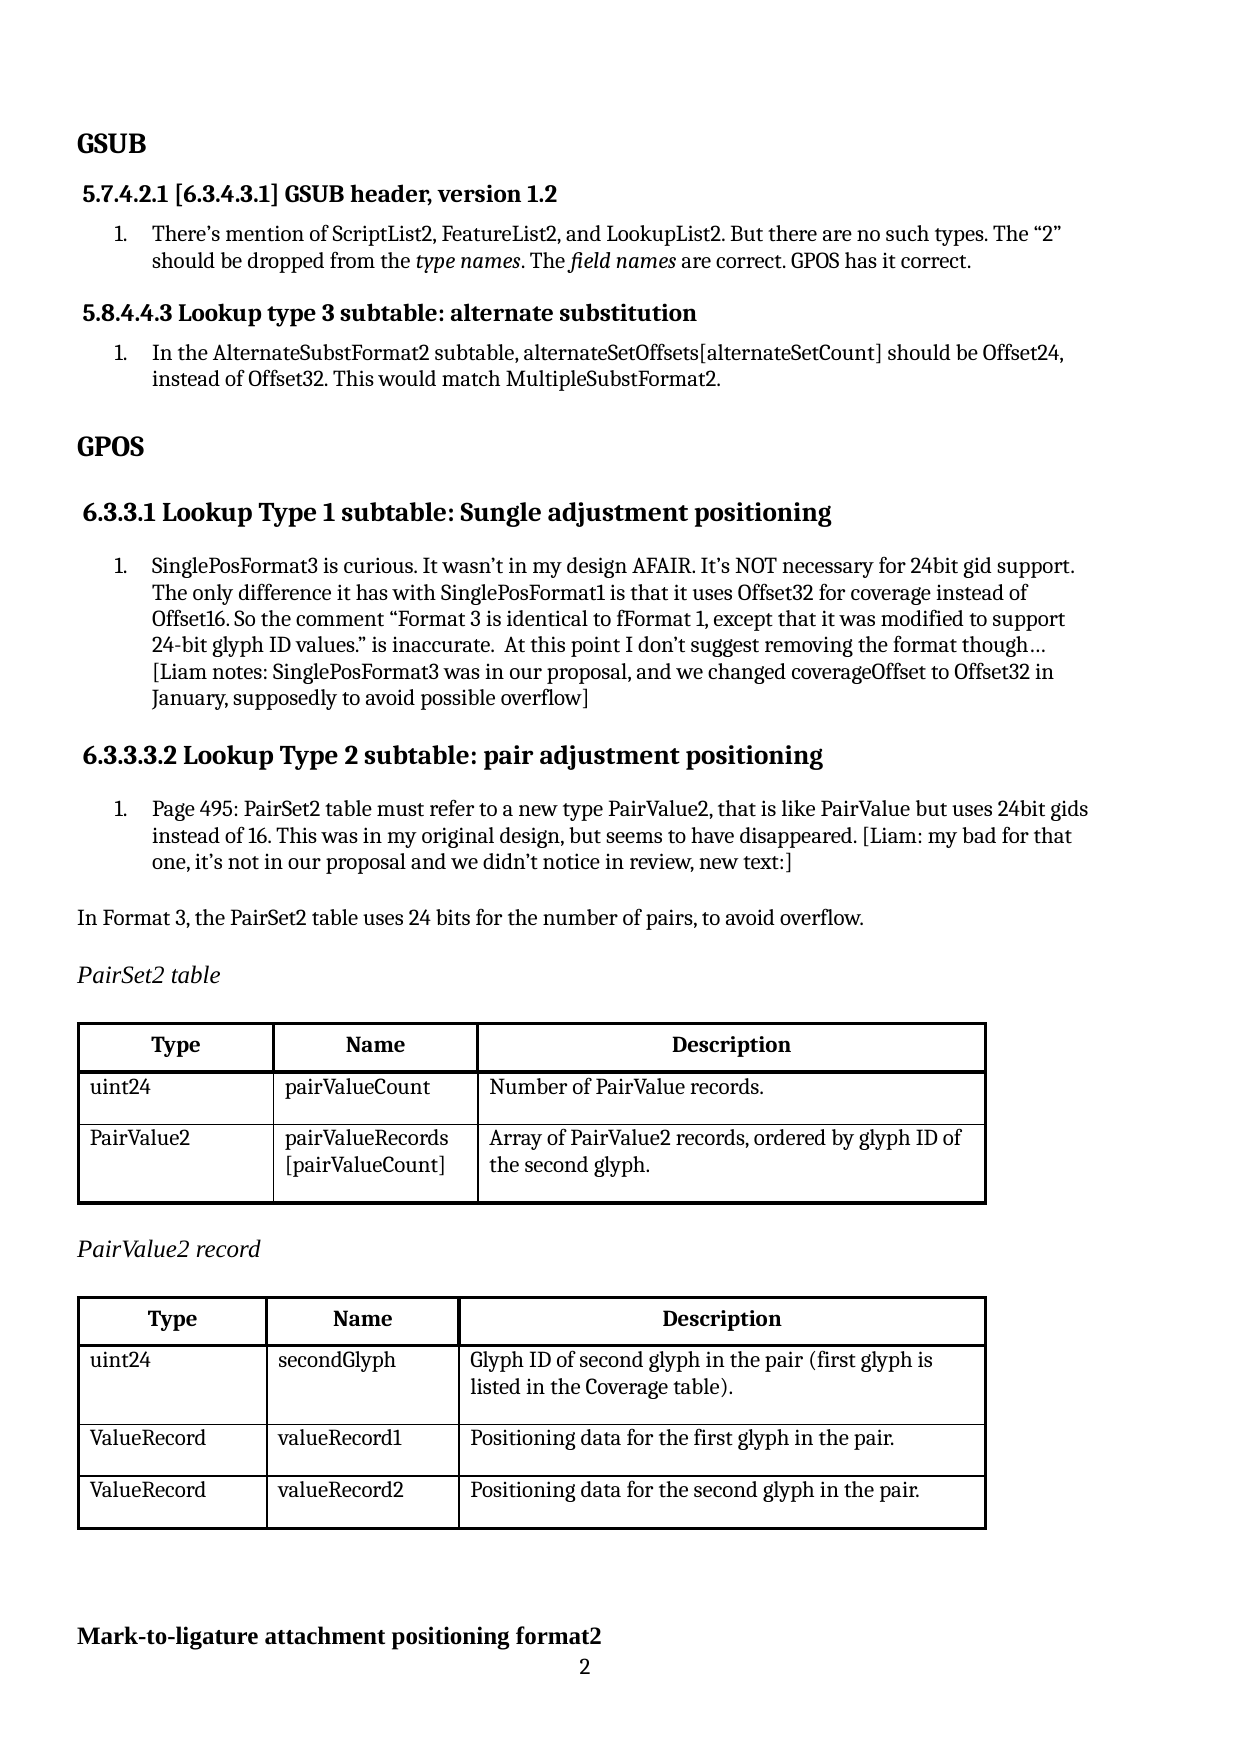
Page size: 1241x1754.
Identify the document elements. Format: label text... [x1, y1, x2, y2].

table_cell Glyph ID of second glyph in the pair (first glyph is listed in the Coverage table). [460, 1347, 984, 1424]
list Page 495: PairSet2 table must refer to a new type PairValue2, that is like PairValue but uses 24bit gids instead of 16. This was in my original design, but seems to have disappeared. [Liam: my bad for that one, it’s not in our proposal and we didn’t notice in review, new text:] [114, 796, 1093, 875]
table_cell uint24 [80, 1347, 266, 1424]
table_cell ValueRecord [80, 1425, 266, 1475]
subtitle GPOS [77, 430, 1093, 463]
table_cell Positioning data for the second glyph in the pair. [460, 1477, 984, 1527]
table_cell pairValueCount [274, 1074, 477, 1123]
table_cell Array of PairValue2 records, ordered by glyph ID of the second glyph. [479, 1125, 984, 1201]
subtitle GSUB [77, 127, 1093, 160]
text PairSet2 table [77, 960, 1093, 989]
table_cell secondGlyph [268, 1347, 458, 1424]
table_cell PairValue2 [80, 1125, 273, 1201]
list There’s mention of ScriptList2, FeatureList2, and LookupList2. But there are no such types. The “2” should be dropped from the type names. The field names are correct. GPOS has it correct. [114, 221, 1093, 274]
text In Format 3, the PairSet2 table uses 24 bits for the number of pairs, to avoid overflow. [77, 904, 1093, 931]
text PairValue2 record [77, 1234, 1093, 1262]
table_cell Number of PairValue records. [479, 1074, 984, 1123]
subtitle 6.3.3.1 Lookup Type 1 subtable: Sungle adjustment positioning [77, 497, 1093, 528]
table_cell pairValueRecords [pairValueCount] [274, 1125, 477, 1201]
table_header Description [461, 1299, 984, 1344]
subtitle 6.3.3.3.2 Lookup Type 2 subtable: pair adjustment positioning [77, 740, 1093, 771]
table_cell Positioning data for the first glyph in the pair. [460, 1425, 984, 1475]
table_header Type [80, 1025, 272, 1070]
list SinglePosFormat3 is curious. It wasn’t in my design AFAIR. It’s NOT necessary for 24bit gid support. The only difference it has with SinglePosFormat1 is that it uses Offset32 for coverage instead of Offset16. So the comment “Format 3 is identical to fFormat 1, except that it was modified to support 24-bit glyph ID values.” is inaccurate. At this point I don’t suggest removing the format though… [Liam notes: SinglePosFormat3 was in our proposal, and we changed coverageOffset to Offset32 in January, supposedly to avoid possible overflow] [114, 553, 1093, 711]
table_header Name [268, 1299, 457, 1344]
table_cell uint24 [80, 1074, 273, 1123]
table_cell ValueRecord [80, 1477, 266, 1527]
subtitle 5.7.4.2.1 [6.3.4.3.1] GSUB header, version 1.2 [77, 180, 1093, 209]
list In the AlternateSubstFormat2 subtable, alternateSetOffsets[alternateSetCount] should be Offset24, instead of Offset32. This would match MultipleSubstFormat2. [114, 340, 1093, 393]
table_header Name [275, 1025, 476, 1070]
table_header Type [80, 1299, 265, 1344]
subtitle 5.8.4.4.3 Lookup type 3 subtable: alternate substitution [77, 299, 1093, 327]
table_cell valueRecord2 [268, 1477, 458, 1527]
table_cell valueRecord1 [268, 1425, 458, 1475]
table_header Description [479, 1025, 984, 1070]
text Mark-to-ligature attachment positioning format2 [77, 1621, 1093, 1650]
